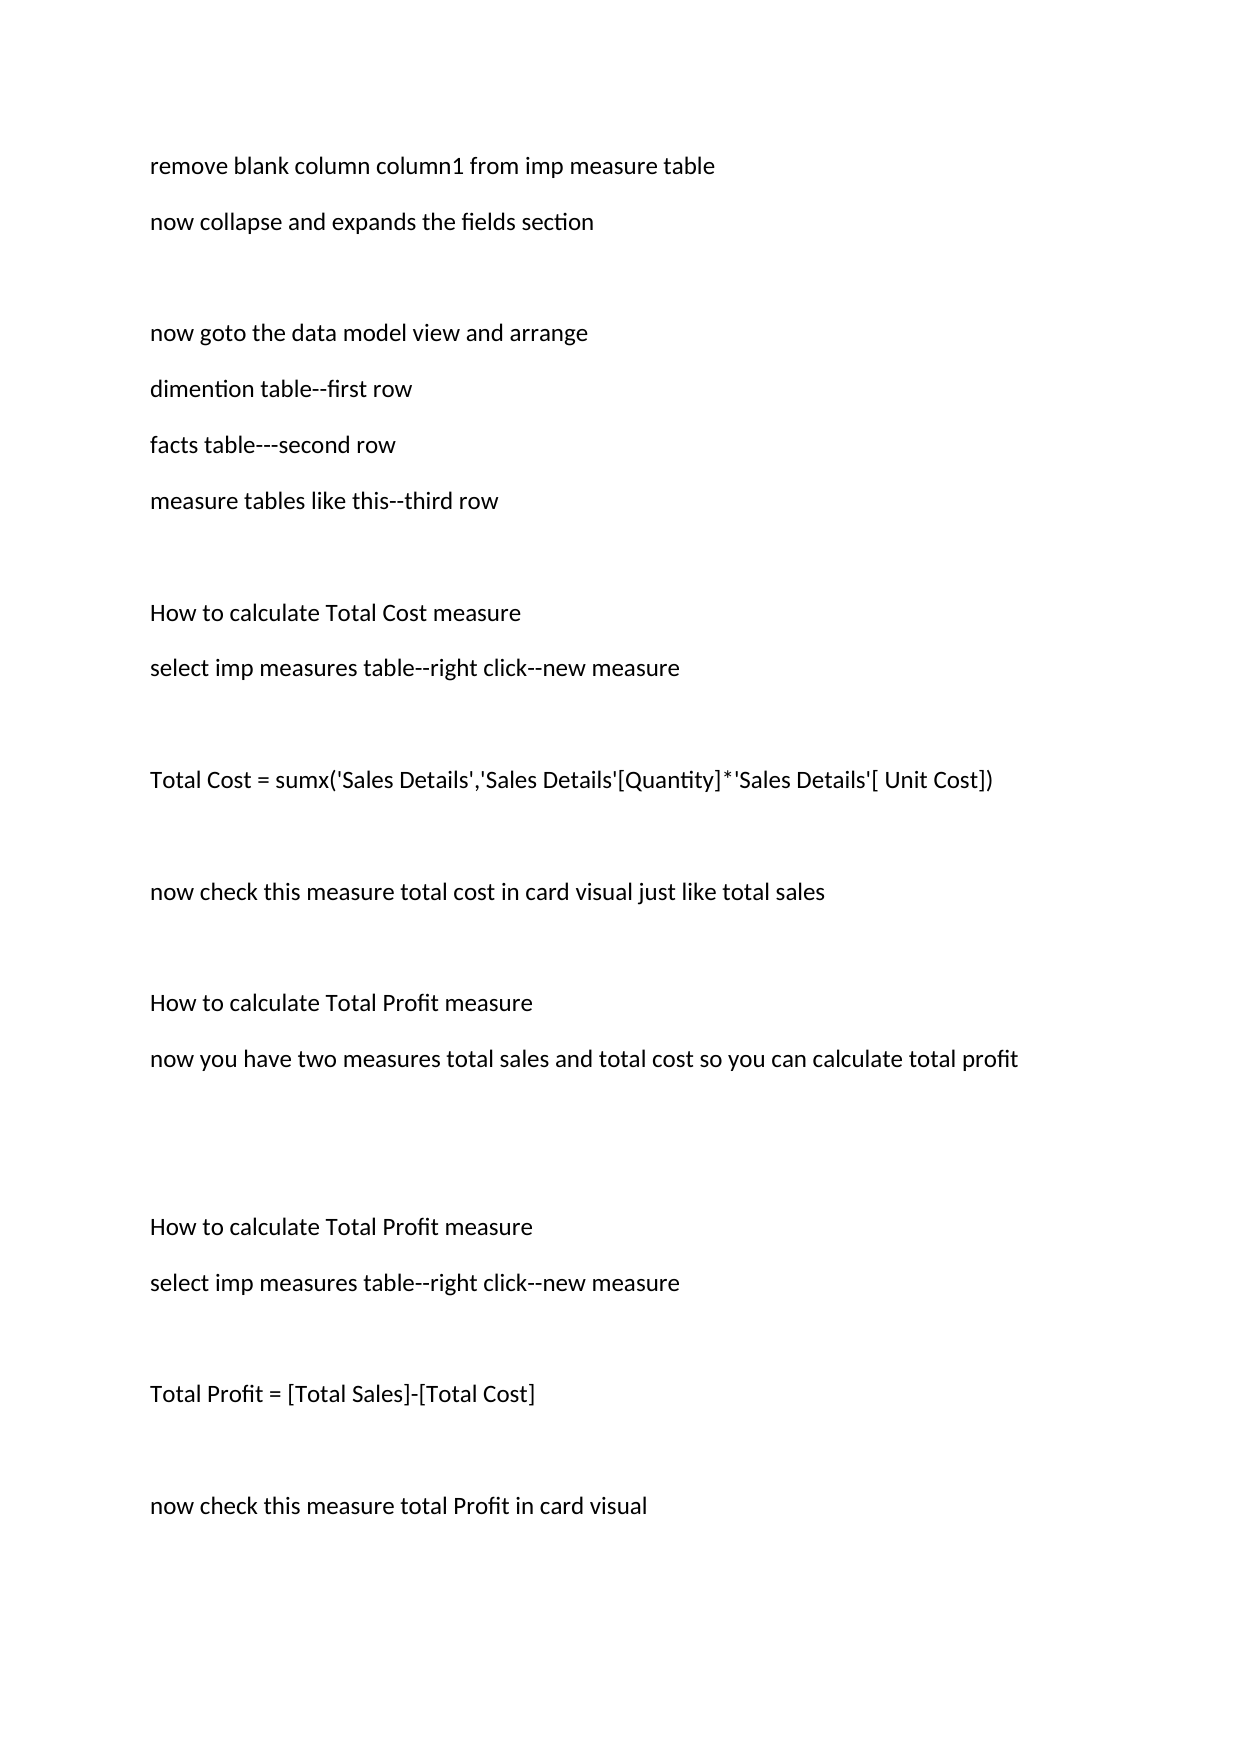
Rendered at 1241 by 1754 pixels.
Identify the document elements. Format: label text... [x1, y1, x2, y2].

text dimention table--first row [150, 373, 1090, 404]
text Total Cost = sumx('Sales Details','Sales Details'[Quantity]*'Sales Details'[ Unit Cost]) [150, 764, 1090, 795]
text measure tables like this--third row [150, 485, 1090, 516]
text now collapse and expands the fields section [150, 206, 1090, 236]
text select imp measures table--right click--new measure [150, 1267, 1090, 1297]
text now you have two measures total sales and total cost so you can calculate total profit [150, 1043, 1090, 1074]
text How to calculate Total Profit measure [150, 987, 1090, 1018]
text now check this measure total Profit in card visual [150, 1490, 1090, 1521]
text remove blank column column1 from imp measure table [150, 150, 1090, 181]
text Total Profit = [Total Sales]-[Total Cost] [150, 1378, 1090, 1409]
text select imp measures table--right click--new measure [150, 652, 1090, 683]
text facts table---second row [150, 429, 1090, 460]
text now check this measure total cost in card visual just like total sales [150, 876, 1090, 906]
text now goto the data model view and arrange [150, 317, 1090, 348]
text How to calculate Total Profit measure [150, 1211, 1090, 1241]
text How to calculate Total Cost measure [150, 597, 1090, 627]
